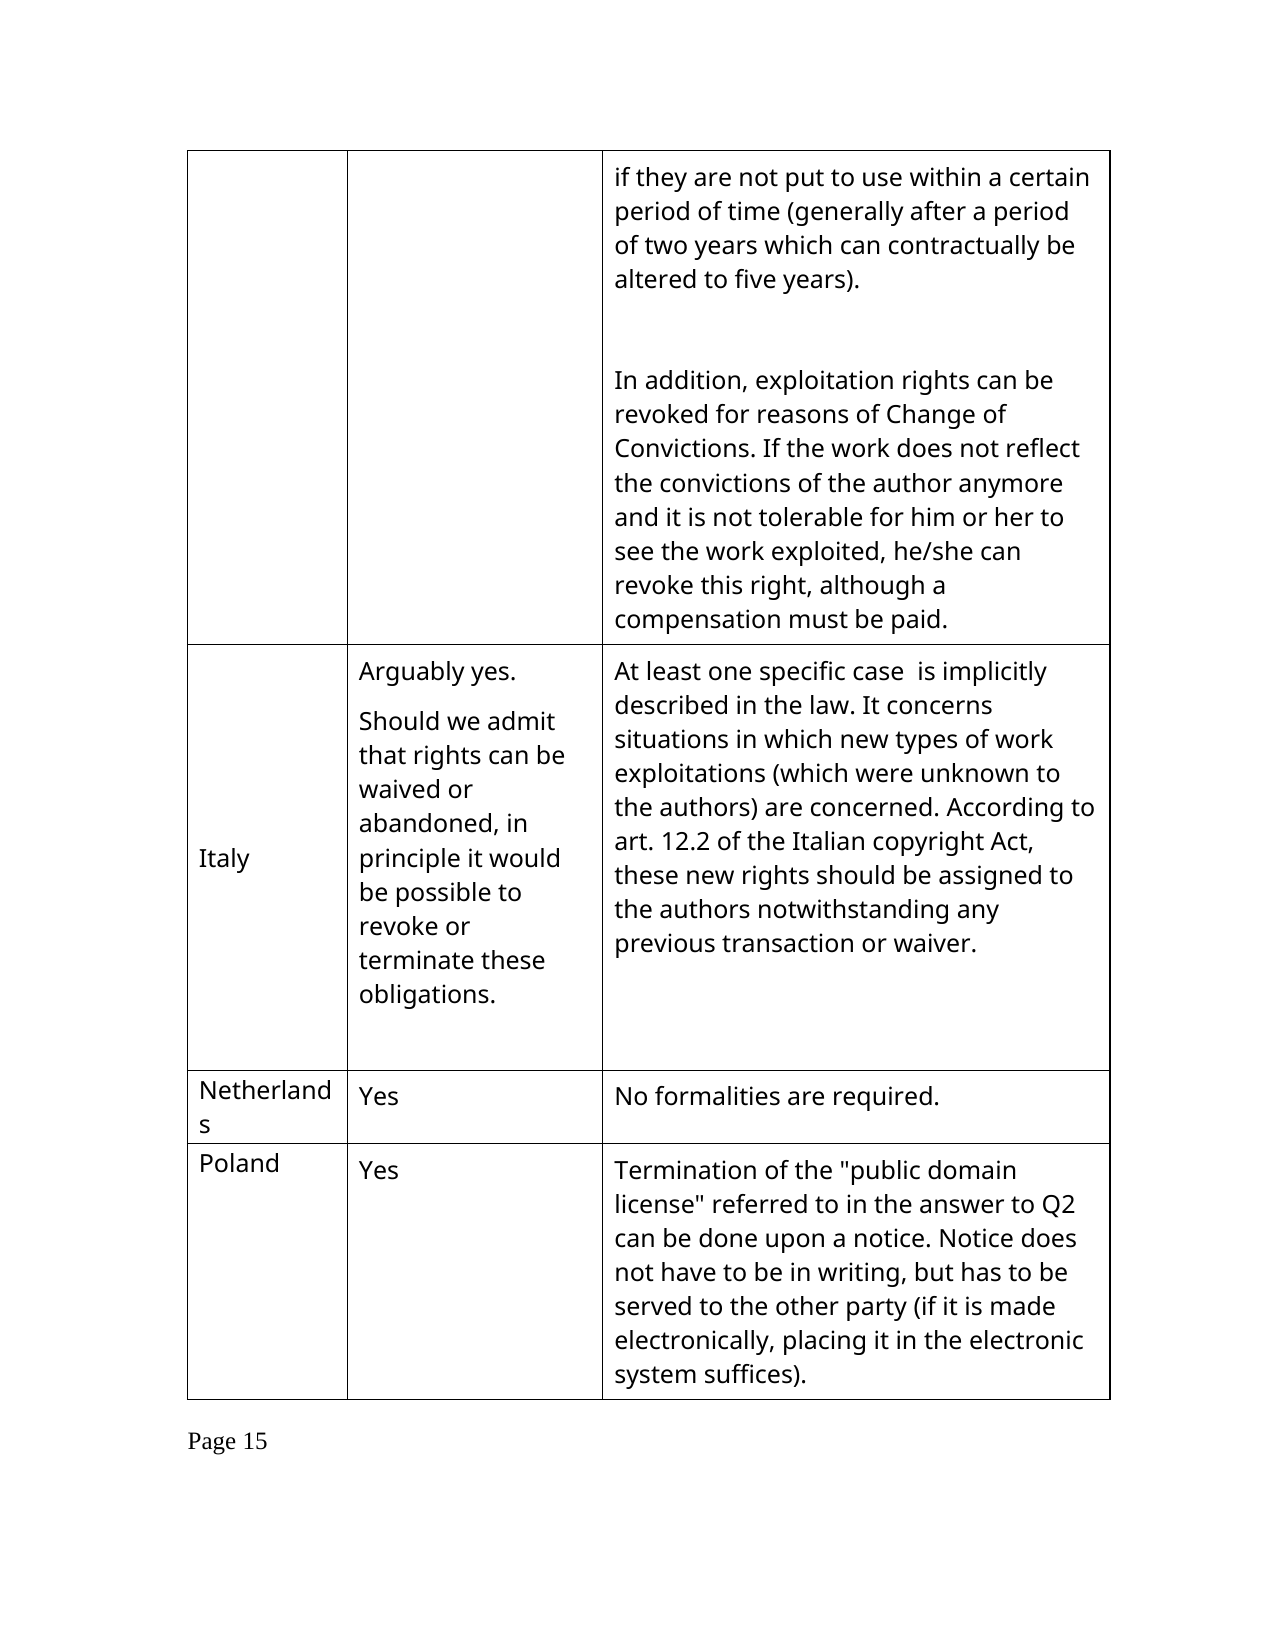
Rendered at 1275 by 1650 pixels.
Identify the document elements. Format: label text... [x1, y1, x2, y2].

table_cell Termination of the "public domain license" referred to in the answer to Q2 can be done upon a notice. Notice does not have to be in writing, but has to be served to the other party (if it is made electronically, placing it in the electronic system suffices). [603, 1144, 1109, 1399]
table_cell Yes [348, 1144, 602, 1399]
table_cell At least one specific case is implicitly described in the law. It concerns situations in which new types of work exploitations (which were unknown to the authors) are concerned. According to art. 12.2 of the Italian copyright Act, these new rights should be assigned to the authors notwithstanding any previous transaction or waiver. [603, 645, 1109, 1069]
table_cell if they are not put to use within a certain period of time (generally after a period of two years which can contractually be altered to five years). In addition, exploitation rights can be revoked for reasons of Change of Convictions. If the work does not reflect the convictions of the author anymore and it is not tolerable for him or her to see the work exploited, he/she can revoke this right, although a compensation must be paid. [603, 151, 1109, 644]
table_cell Yes [348, 1071, 602, 1143]
table_cell [348, 151, 602, 644]
table_cell Italy [188, 645, 347, 1069]
table_cell [188, 151, 347, 644]
table_cell Netherlands [188, 1071, 347, 1143]
table_cell Arguably yes. Should we admit that rights can be waived or abandoned, in principle it would be possible to revoke or terminate these obligations. [348, 645, 602, 1069]
table_cell No formalities are required. [603, 1071, 1109, 1143]
table_cell Poland [188, 1144, 347, 1399]
